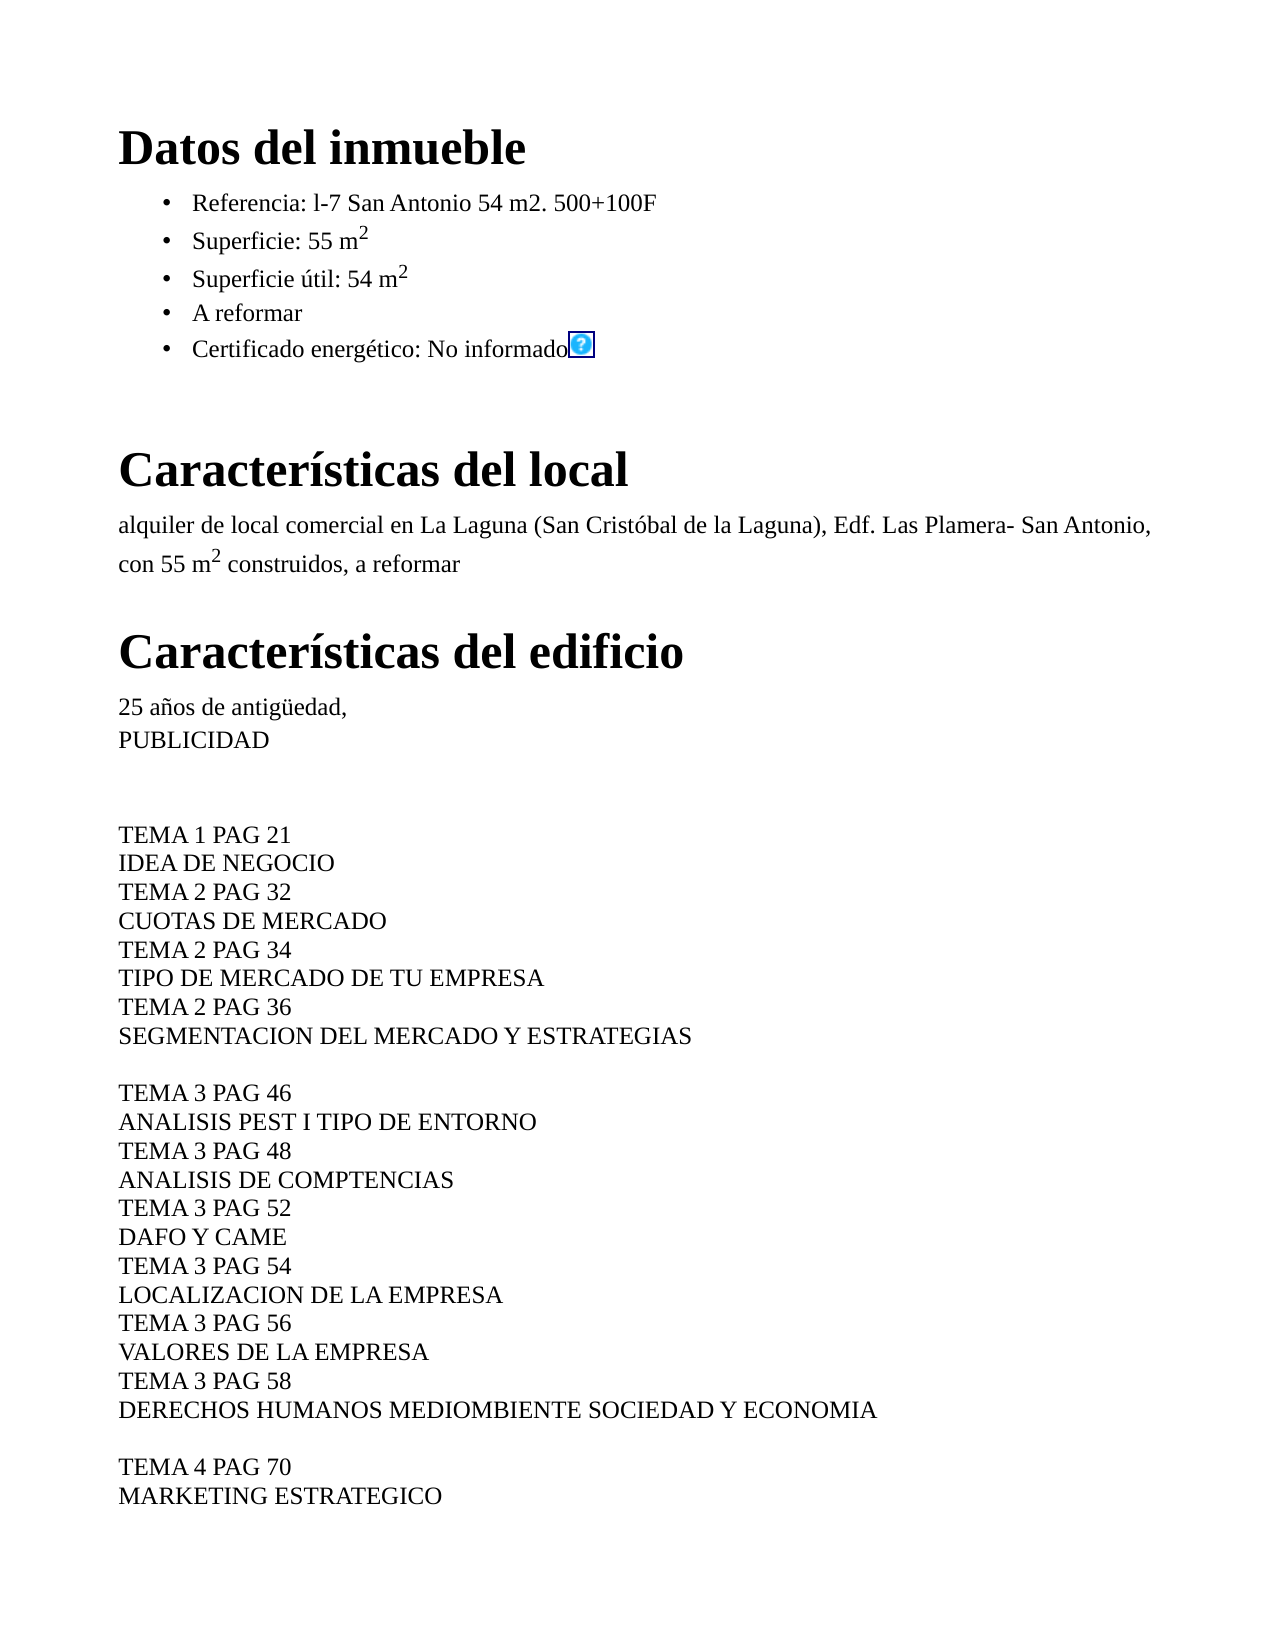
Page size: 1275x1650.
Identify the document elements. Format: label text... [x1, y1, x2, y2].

text MARKETING ESTRATEGICO [118, 1481, 1157, 1510]
picture [570, 333, 593, 356]
text 25 años de antigüedad, [118, 692, 1157, 721]
subtitle Características del local [118, 440, 1157, 498]
list Superficie: 55 m2 [162, 221, 1157, 255]
text ANALISIS DE COMPTENCIAS [118, 1165, 1157, 1193]
text TEMA 3 PAG 52 [118, 1193, 1157, 1222]
list Certificado energético: No informado [162, 331, 1157, 363]
subtitle Datos del inmueble [118, 118, 1157, 176]
text CUOTAS DE MERCADO [118, 906, 1157, 935]
text PUBLICIDAD [118, 725, 1157, 754]
text SEGMENTACION DEL MERCADO Y ESTRATEGIAS [118, 1021, 1157, 1050]
text TEMA 3 PAG 58 [118, 1366, 1157, 1395]
text TIPO DE MERCADO DE TU EMPRESA [118, 963, 1157, 992]
text TEMA 4 PAG 70 [118, 1452, 1157, 1481]
text DERECHOS HUMANOS MEDIOMBIENTE SOCIEDAD Y ECONOMIA [118, 1395, 1157, 1423]
list A reformar [162, 298, 1157, 327]
text TEMA 3 PAG 46 [118, 1078, 1157, 1107]
text TEMA 1 PAG 21 [118, 820, 1157, 848]
list Superficie útil: 54 m2 [162, 260, 1157, 293]
text ANALISIS PEST I TIPO DE ENTORNO [118, 1107, 1157, 1136]
list Referencia: l-7 San Antonio 54 m2. 500+100F [162, 188, 1157, 217]
text TEMA 3 PAG 54 [118, 1251, 1157, 1280]
text IDEA DE NEGOCIO [118, 848, 1157, 877]
subtitle Características del edificio [118, 622, 1157, 679]
text VALORES DE LA EMPRESA [118, 1337, 1157, 1366]
text LOCALIZACION DE LA EMPRESA [118, 1280, 1157, 1308]
text TEMA 2 PAG 34 [118, 935, 1157, 963]
text TEMA 2 PAG 32 [118, 877, 1157, 906]
text TEMA 3 PAG 48 [118, 1136, 1157, 1165]
text TEMA 2 PAG 36 [118, 992, 1157, 1021]
text DAFO Y CAME [118, 1222, 1157, 1251]
text TEMA 3 PAG 56 [118, 1308, 1157, 1337]
text alquiler de local comercial en La Laguna (San Cristóbal de la Laguna), Edf. Las Plamera- San Antonio, con 55 m2 construidos, a reformar [118, 510, 1157, 577]
